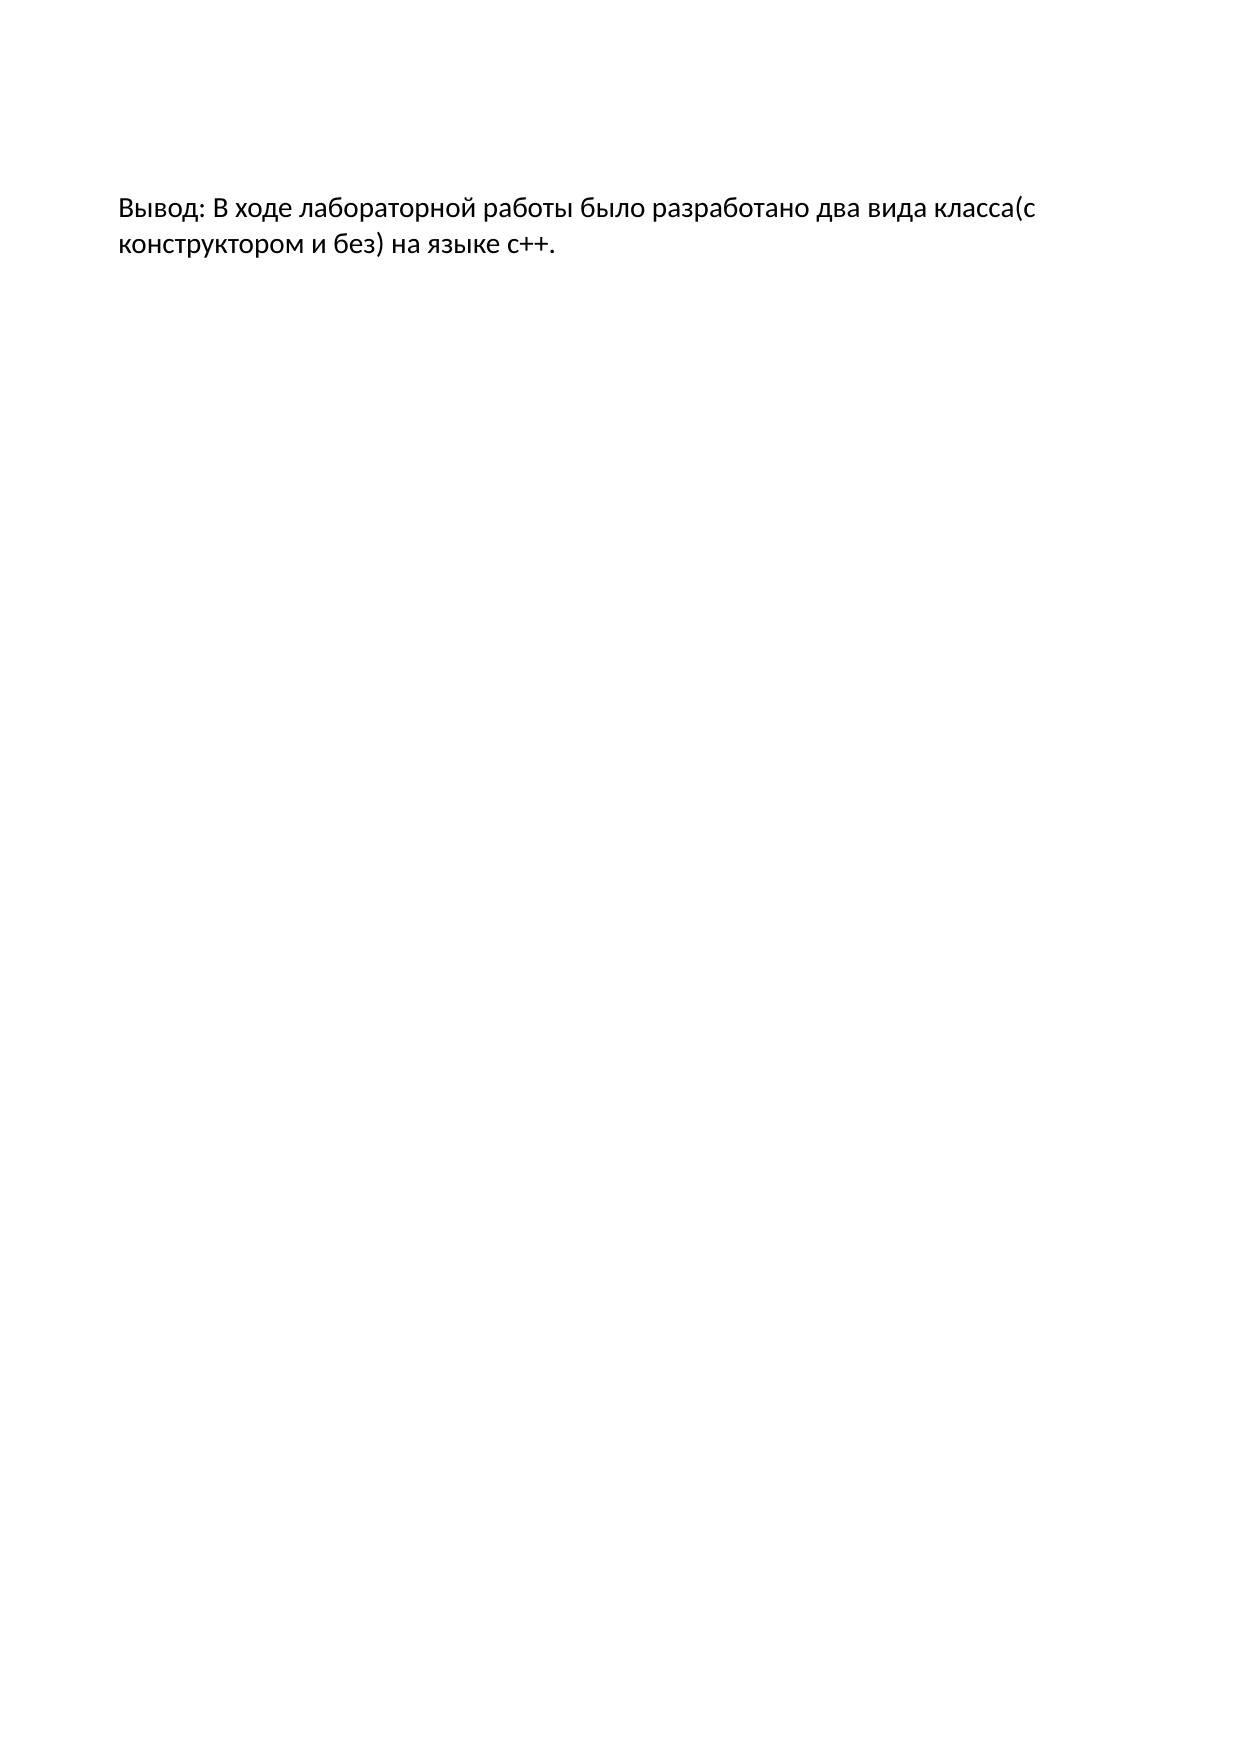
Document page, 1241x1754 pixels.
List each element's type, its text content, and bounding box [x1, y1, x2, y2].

text Вывод: В ходе лабораторной работы было разработано два вида класса(с конструктором и без) на языке c++. [118, 189, 1122, 261]
